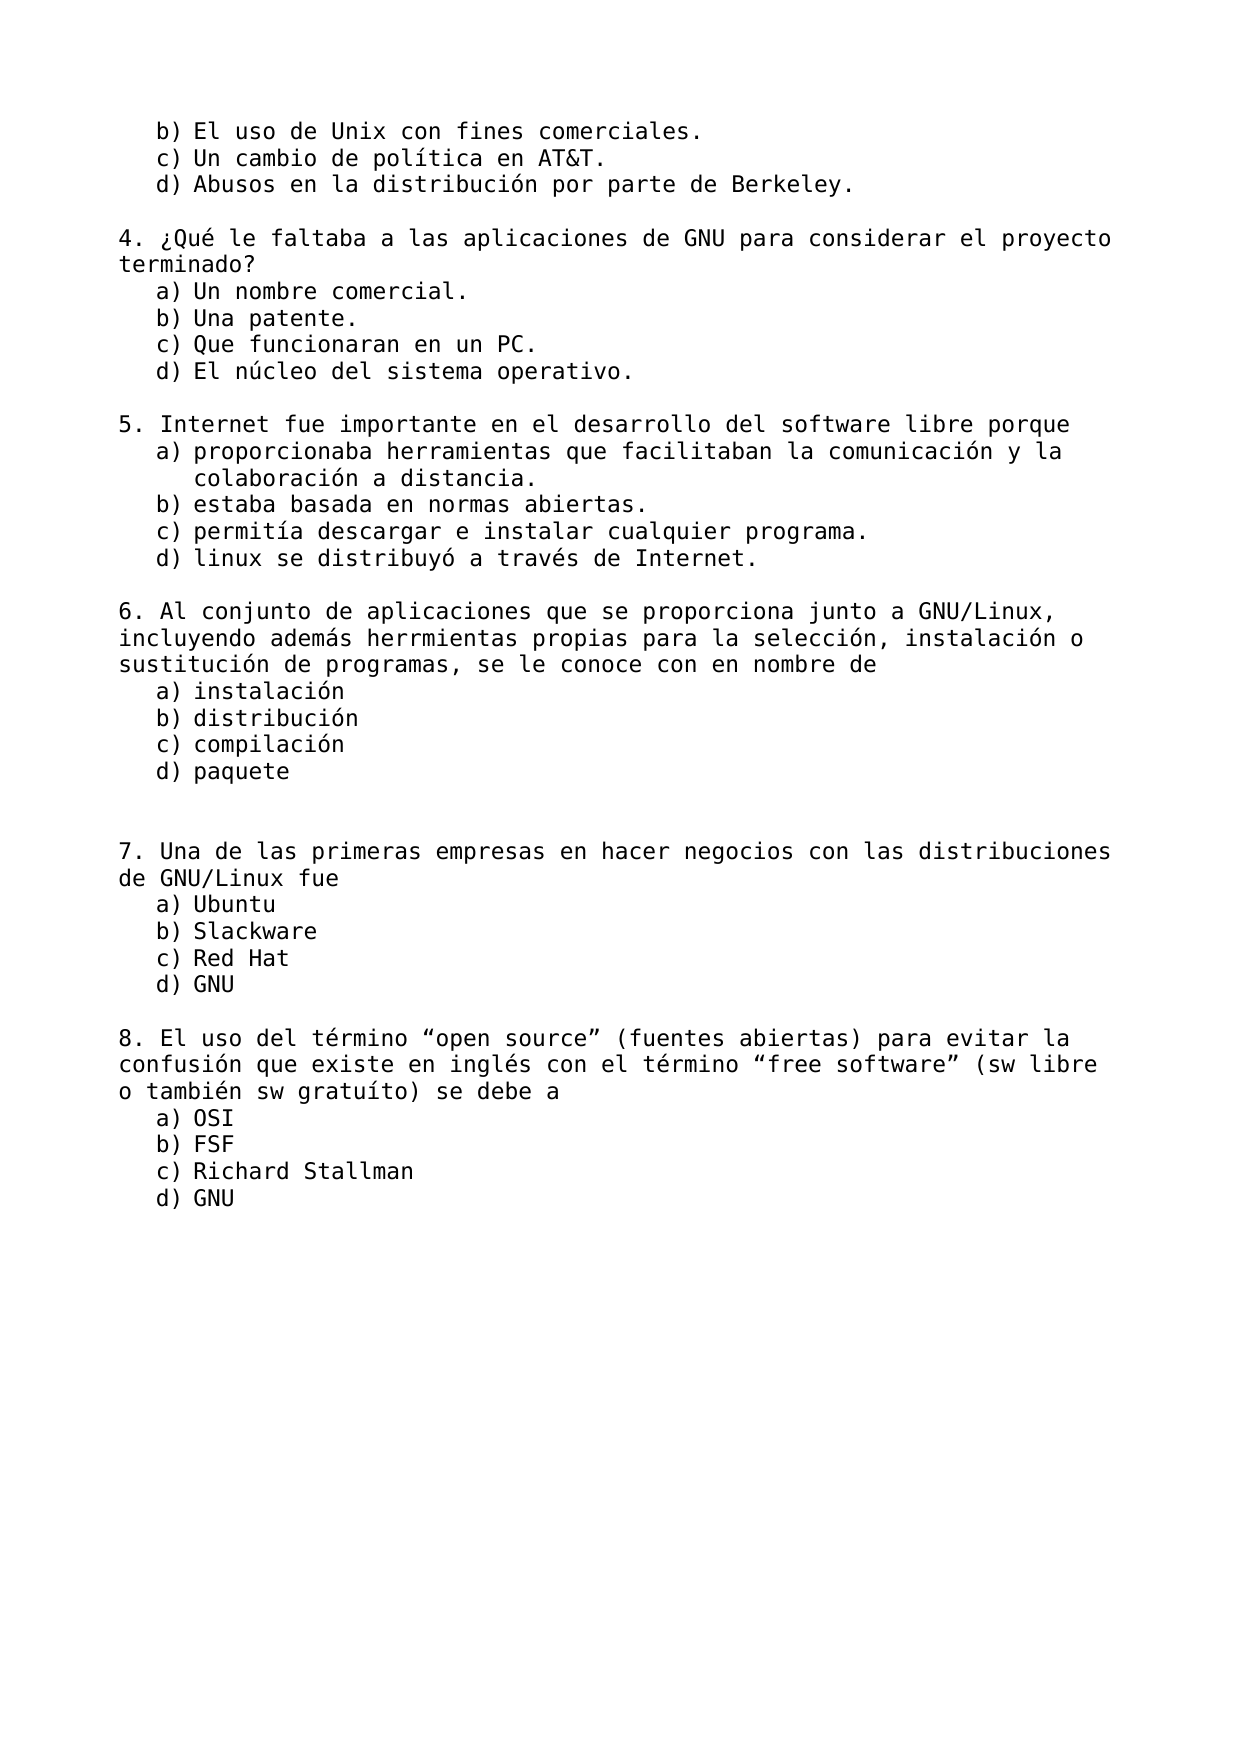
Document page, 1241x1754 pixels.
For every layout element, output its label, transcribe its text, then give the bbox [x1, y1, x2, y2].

list Un nombre comercial. [156, 278, 1122, 305]
list GNU [156, 1185, 1122, 1211]
list Abusos en la distribución por parte de Berkeley. [156, 171, 1122, 198]
list estaba basada en normas abiertas. [156, 491, 1122, 518]
text 4. ¿Qué le faltaba a las aplicaciones de GNU para considerar el proyecto terminado? [118, 225, 1122, 278]
list linux se distribuyó a través de Internet. [156, 545, 1122, 571]
list Richard Stallman [156, 1158, 1122, 1185]
list Slackware [156, 918, 1122, 945]
list Ubuntu [156, 891, 1122, 918]
list Un cambio de política en AT&T. [156, 145, 1122, 171]
list proporcionaba herramientas que facilitaban la comunicación y la colaboración a distancia. [156, 438, 1122, 491]
list paquete [156, 758, 1122, 785]
list Red Hat [156, 945, 1122, 971]
text 5. Internet fue importante en el desarrollo del software libre porque [118, 411, 1122, 438]
text 8. El uso del término “open source” (fuentes abiertas) para evitar la confusión que existe en inglés con el término “free software” (sw libre o también sw gratuíto) se debe a [118, 1025, 1122, 1105]
list distribución [156, 705, 1122, 731]
list GNU [156, 971, 1122, 998]
list Que funcionaran en un PC. [156, 331, 1122, 358]
list FSF [156, 1131, 1122, 1158]
list permitía descargar e instalar cualquier programa. [156, 518, 1122, 545]
list OSI [156, 1105, 1122, 1131]
list El uso de Unix con fines comerciales. [156, 118, 1122, 145]
list El núcleo del sistema operativo. [156, 358, 1122, 385]
list Una patente. [156, 305, 1122, 331]
text 7. Una de las primeras empresas en hacer negocios con las distribuciones de GNU/Linux fue [118, 838, 1122, 891]
list instalación [156, 678, 1122, 705]
list compilación [156, 731, 1122, 758]
text 6. Al conjunto de aplicaciones que se proporciona junto a GNU/Linux, incluyendo además herrmientas propias para la selección, instalación o sustitución de programas, se le conoce con en nombre de [118, 598, 1122, 678]
